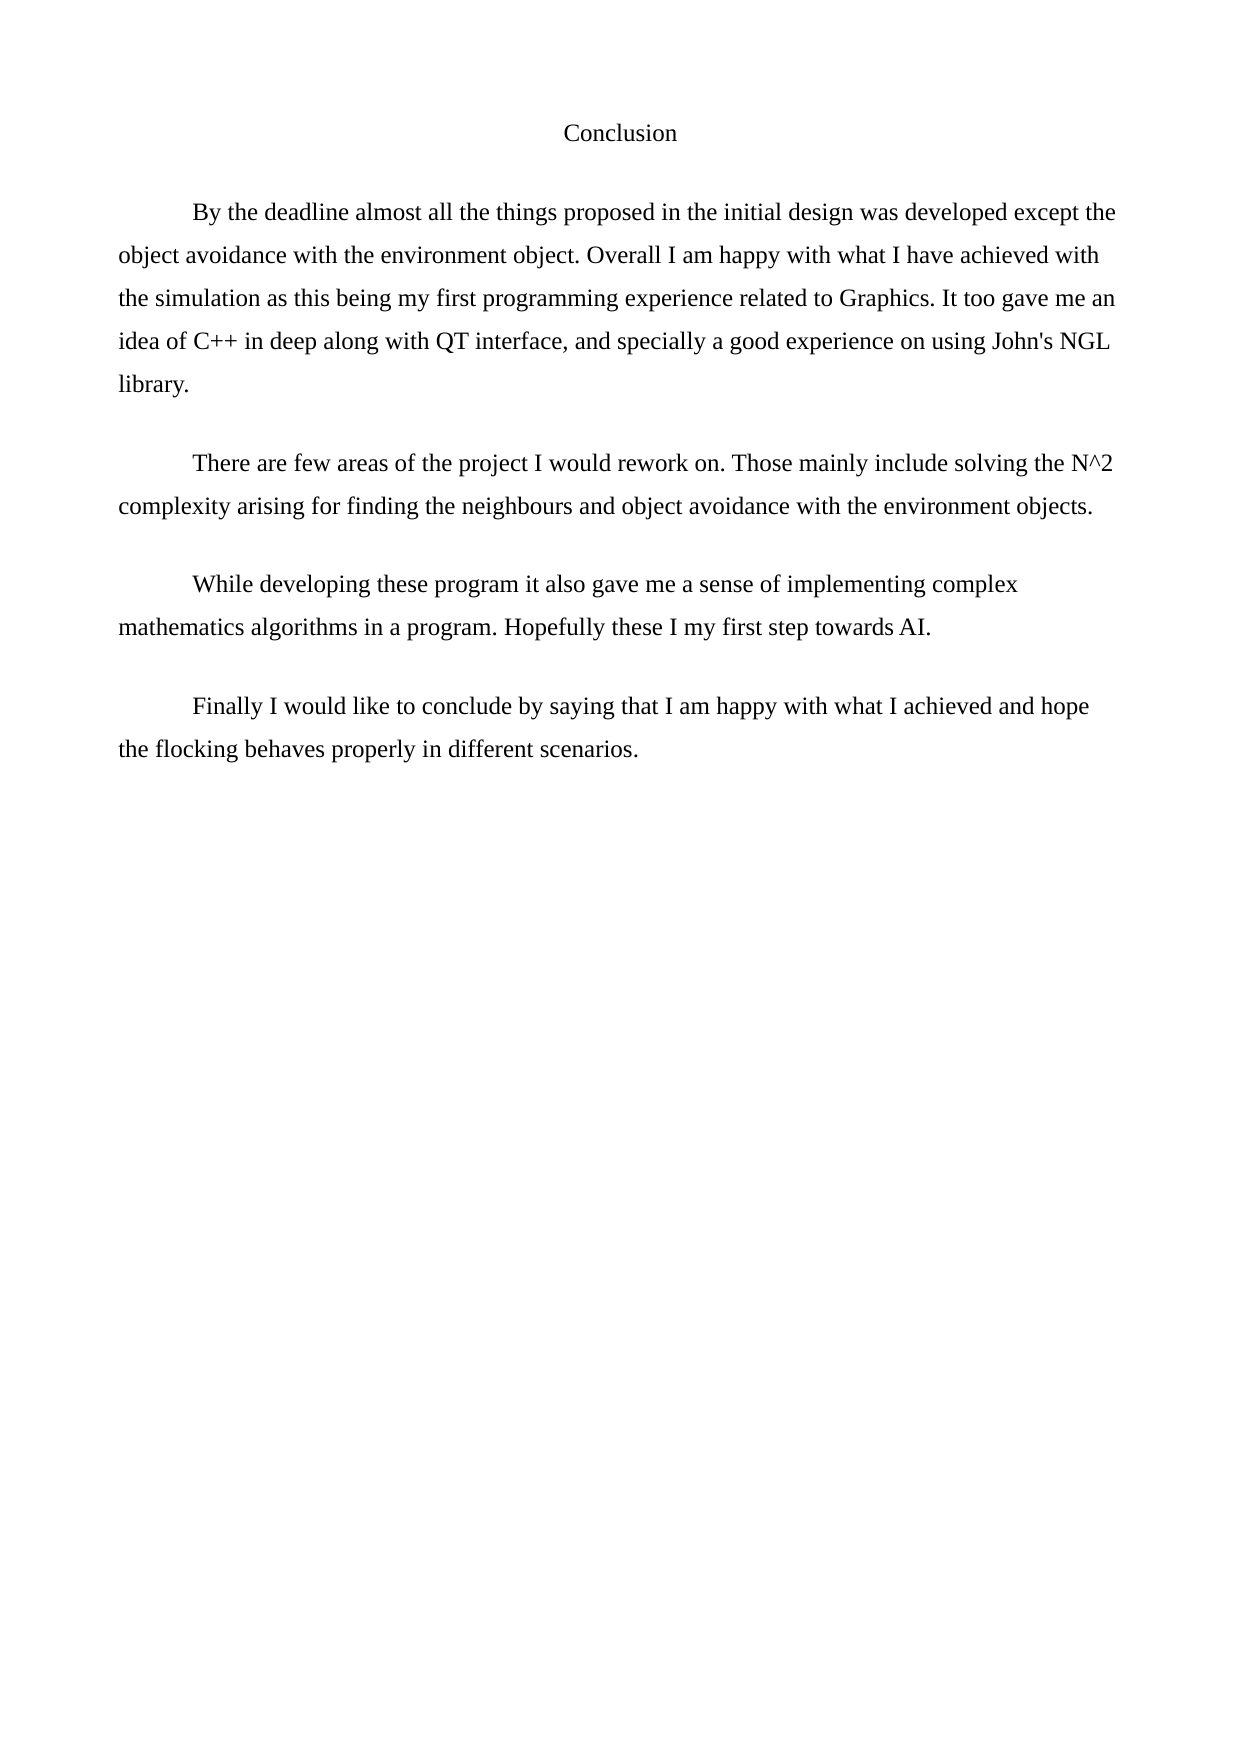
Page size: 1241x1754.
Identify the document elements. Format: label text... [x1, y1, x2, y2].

text While developing these program it also gave me a sense of implementing complex mathematics algorithms in a program. Hopefully these I my first step towards AI. [118, 569, 1122, 641]
text There are few areas of the project I would rework on. Those mainly include solving the N^2 complexity arising for finding the neighbours and object avoidance with the environment objects. [118, 448, 1122, 519]
text Conclusion [118, 118, 1122, 147]
text Finally I would like to conclude by saying that I am happy with what I achieved and hope the flocking behaves properly in different scenarios. [118, 691, 1122, 763]
text By the deadline almost all the things proposed in the initial design was developed except the object avoidance with the environment object. Overall I am happy with what I have achieved with the simulation as this being my first programming experience related to Graphics. It too gave me an idea of C++ in deep along with QT interface, and specially a good experience on using John's NGL library. [118, 197, 1122, 398]
